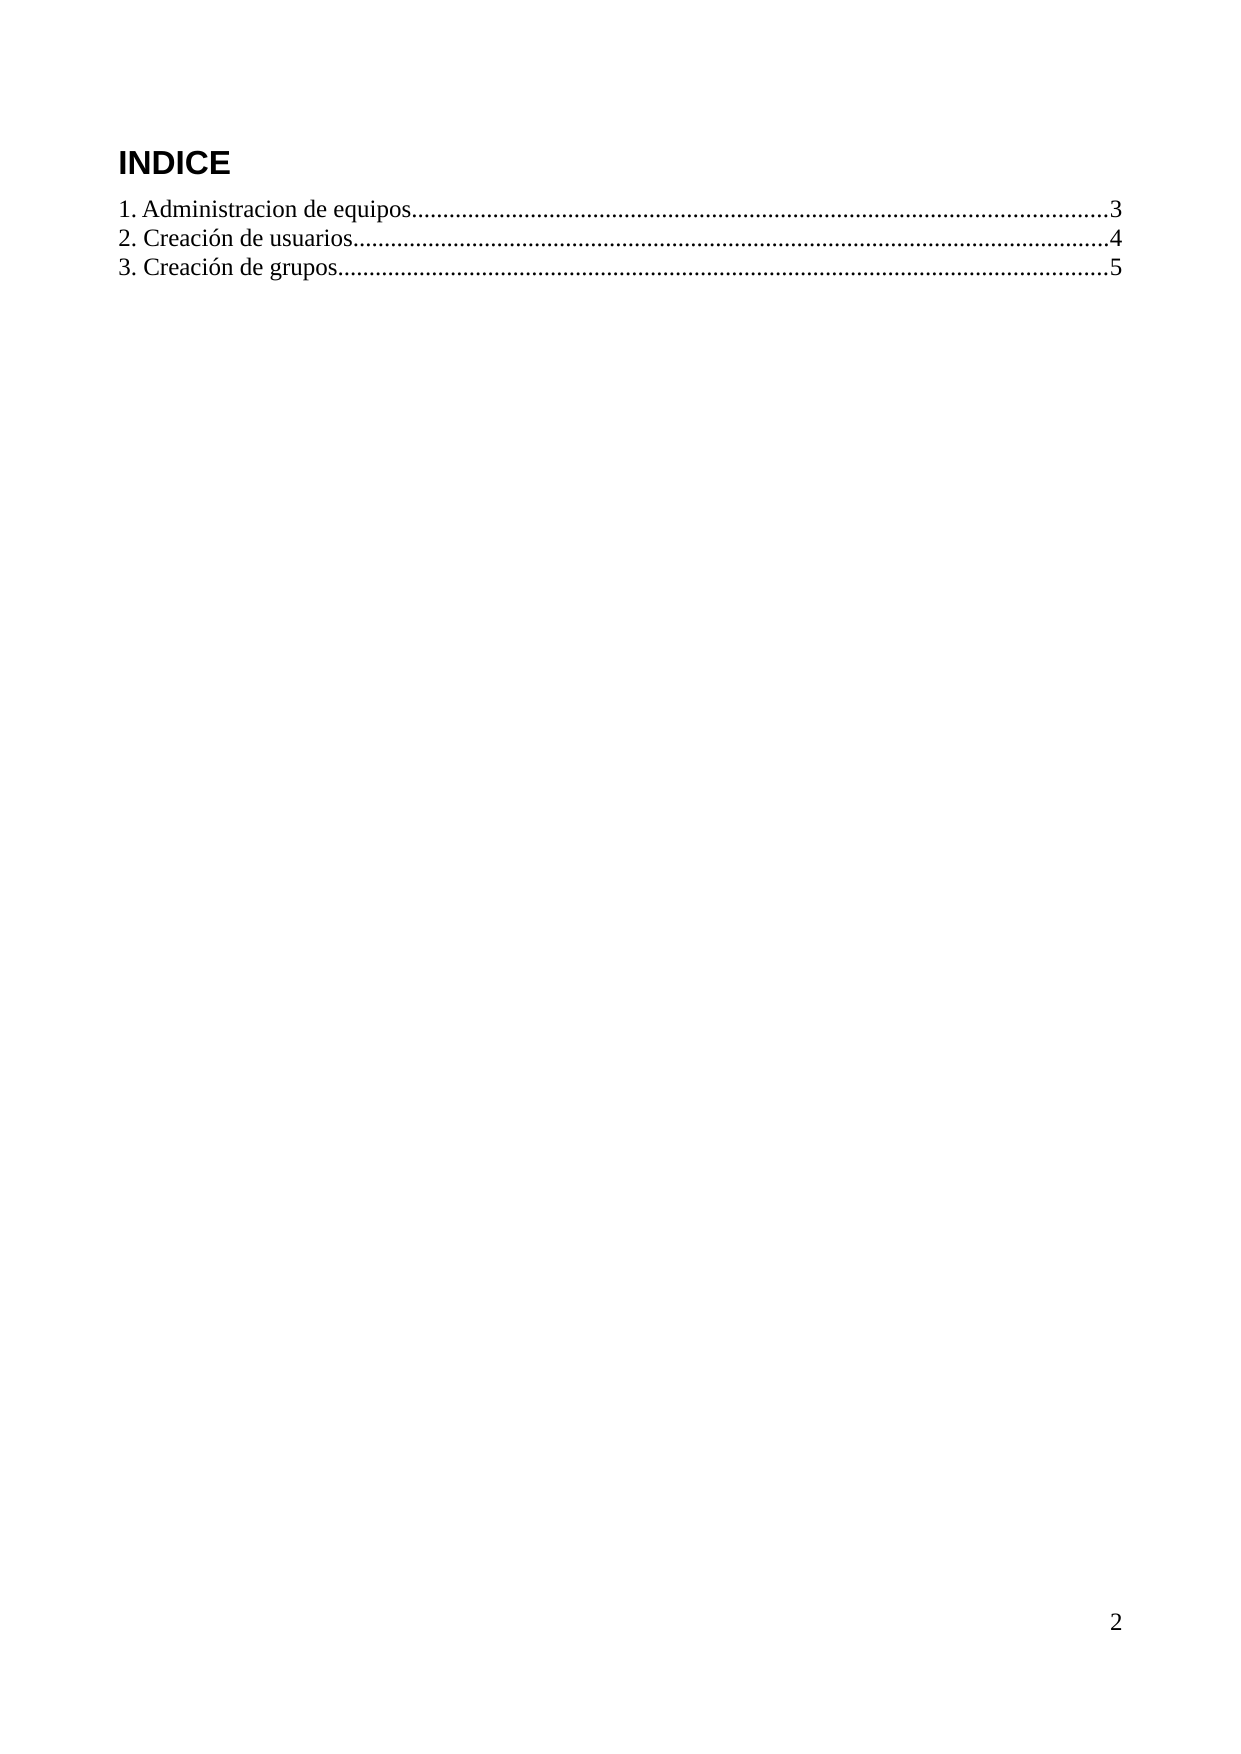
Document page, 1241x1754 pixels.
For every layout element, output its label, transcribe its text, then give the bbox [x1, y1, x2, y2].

subtitle INDICE [118, 143, 1122, 182]
text 3. Creación de grupos 5 [118, 252, 1122, 280]
text 2. Creación de usuarios 4 [118, 223, 1122, 252]
text 1. Administracion de equipos 3 [118, 194, 1122, 223]
